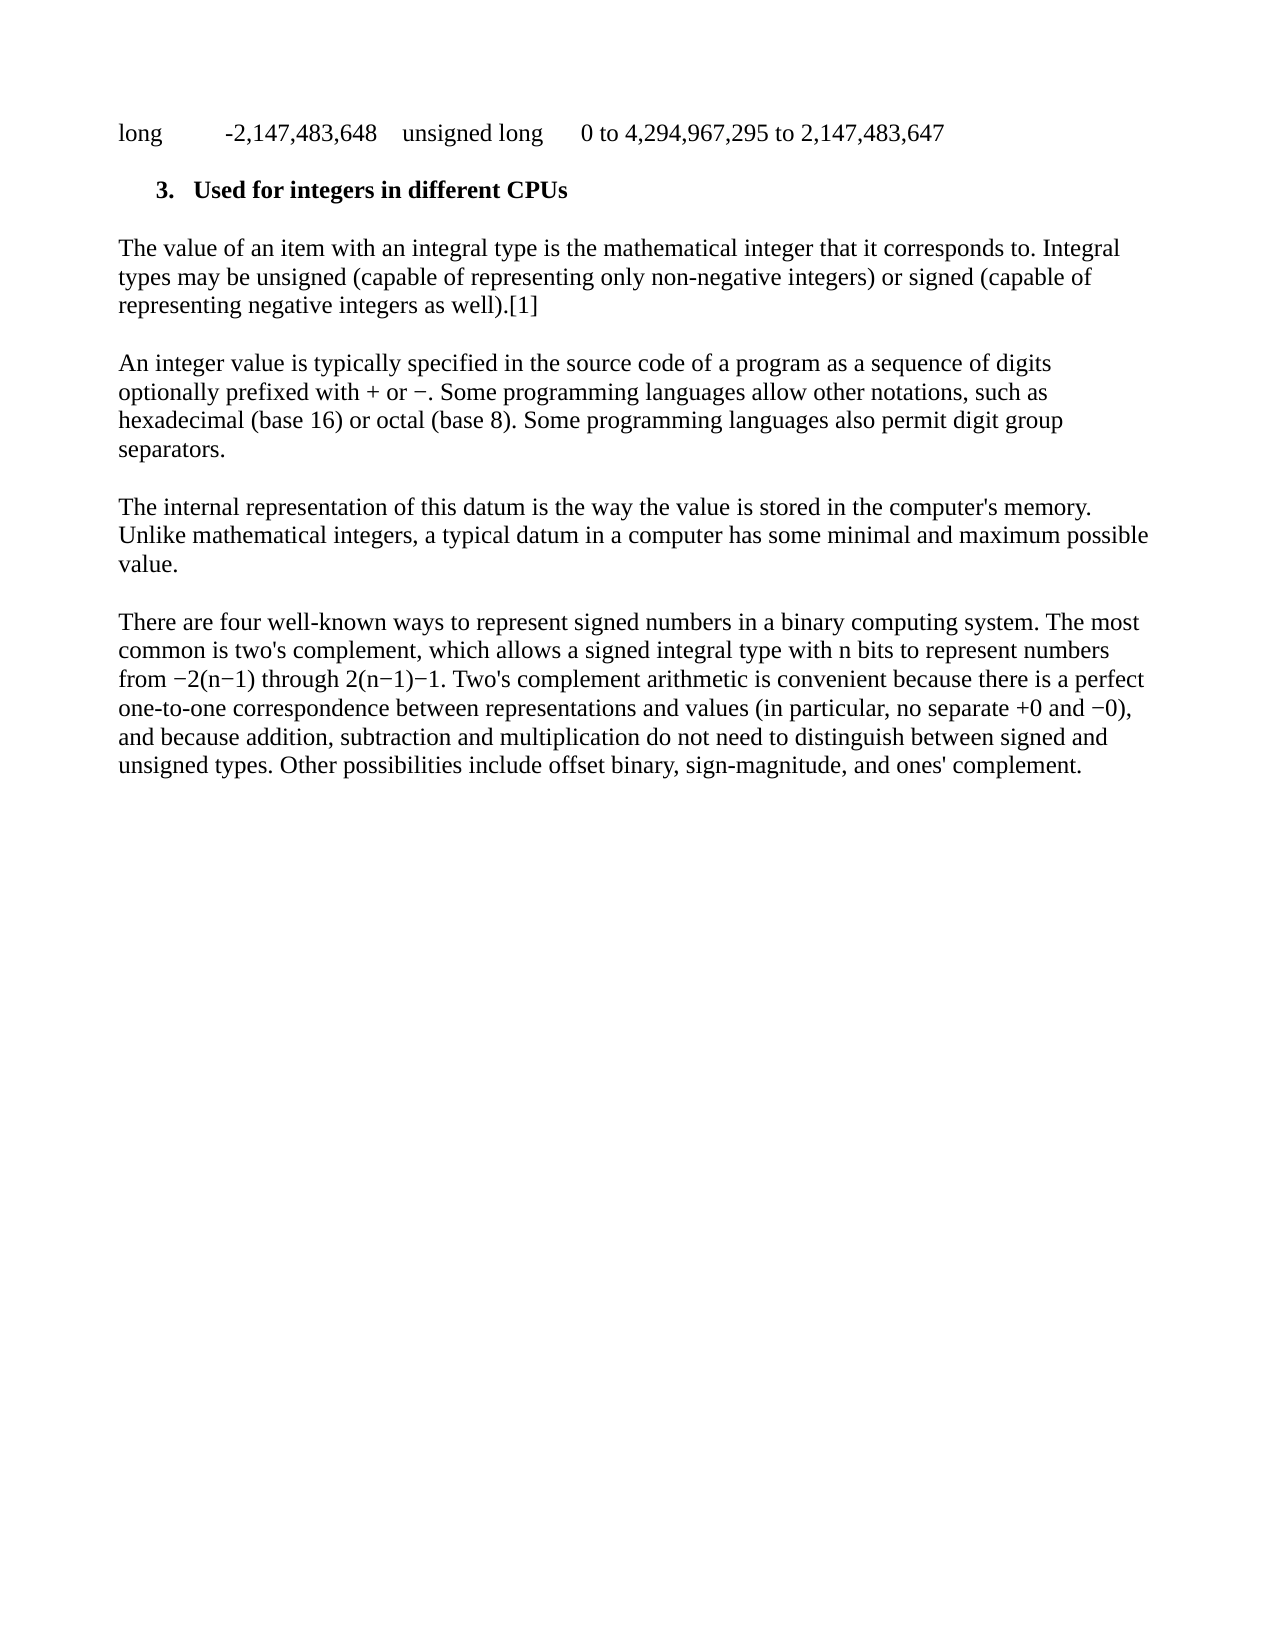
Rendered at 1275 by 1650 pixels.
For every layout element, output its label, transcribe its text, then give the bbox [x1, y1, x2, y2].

list Used for integers in different CPUs [156, 176, 1157, 204]
text The internal representation of this datum is the way the value is stored in the computer's memory. Unlike mathematical integers, a typical datum in a computer has some minimal and maximum possible value. [118, 492, 1157, 578]
text There are four well-known ways to represent signed numbers in a binary computing system. The most common is two's complement, which allows a signed integral type with n bits to represent numbers from −2(n−1) through 2(n−1)−1. Two's complement arithmetic is convenient because there is a perfect one-to-one correspondence between representations and values (in particular, no separate +0 and −0), and because addition, subtraction and multiplication do not need to distinguish between signed and unsigned types. Other possibilities include offset binary, sign-magnitude, and ones' complement. [118, 607, 1157, 779]
text An integer value is typically specified in the source code of a program as a sequence of digits optionally prefixed with + or −. Some programming languages allow other notations, such as hexadecimal (base 16) or octal (base 8). Some programming languages also permit digit group separators. [118, 348, 1157, 463]
text The value of an item with an integral type is the mathematical integer that it corresponds to. Integral types may be unsigned (capable of representing only non-negative integers) or signed (capable of representing negative integers as well).[1] [118, 233, 1157, 319]
text long -2,147,483,648 unsigned long 0 to 4,294,967,295 to 2,147,483,647 [118, 118, 1157, 147]
